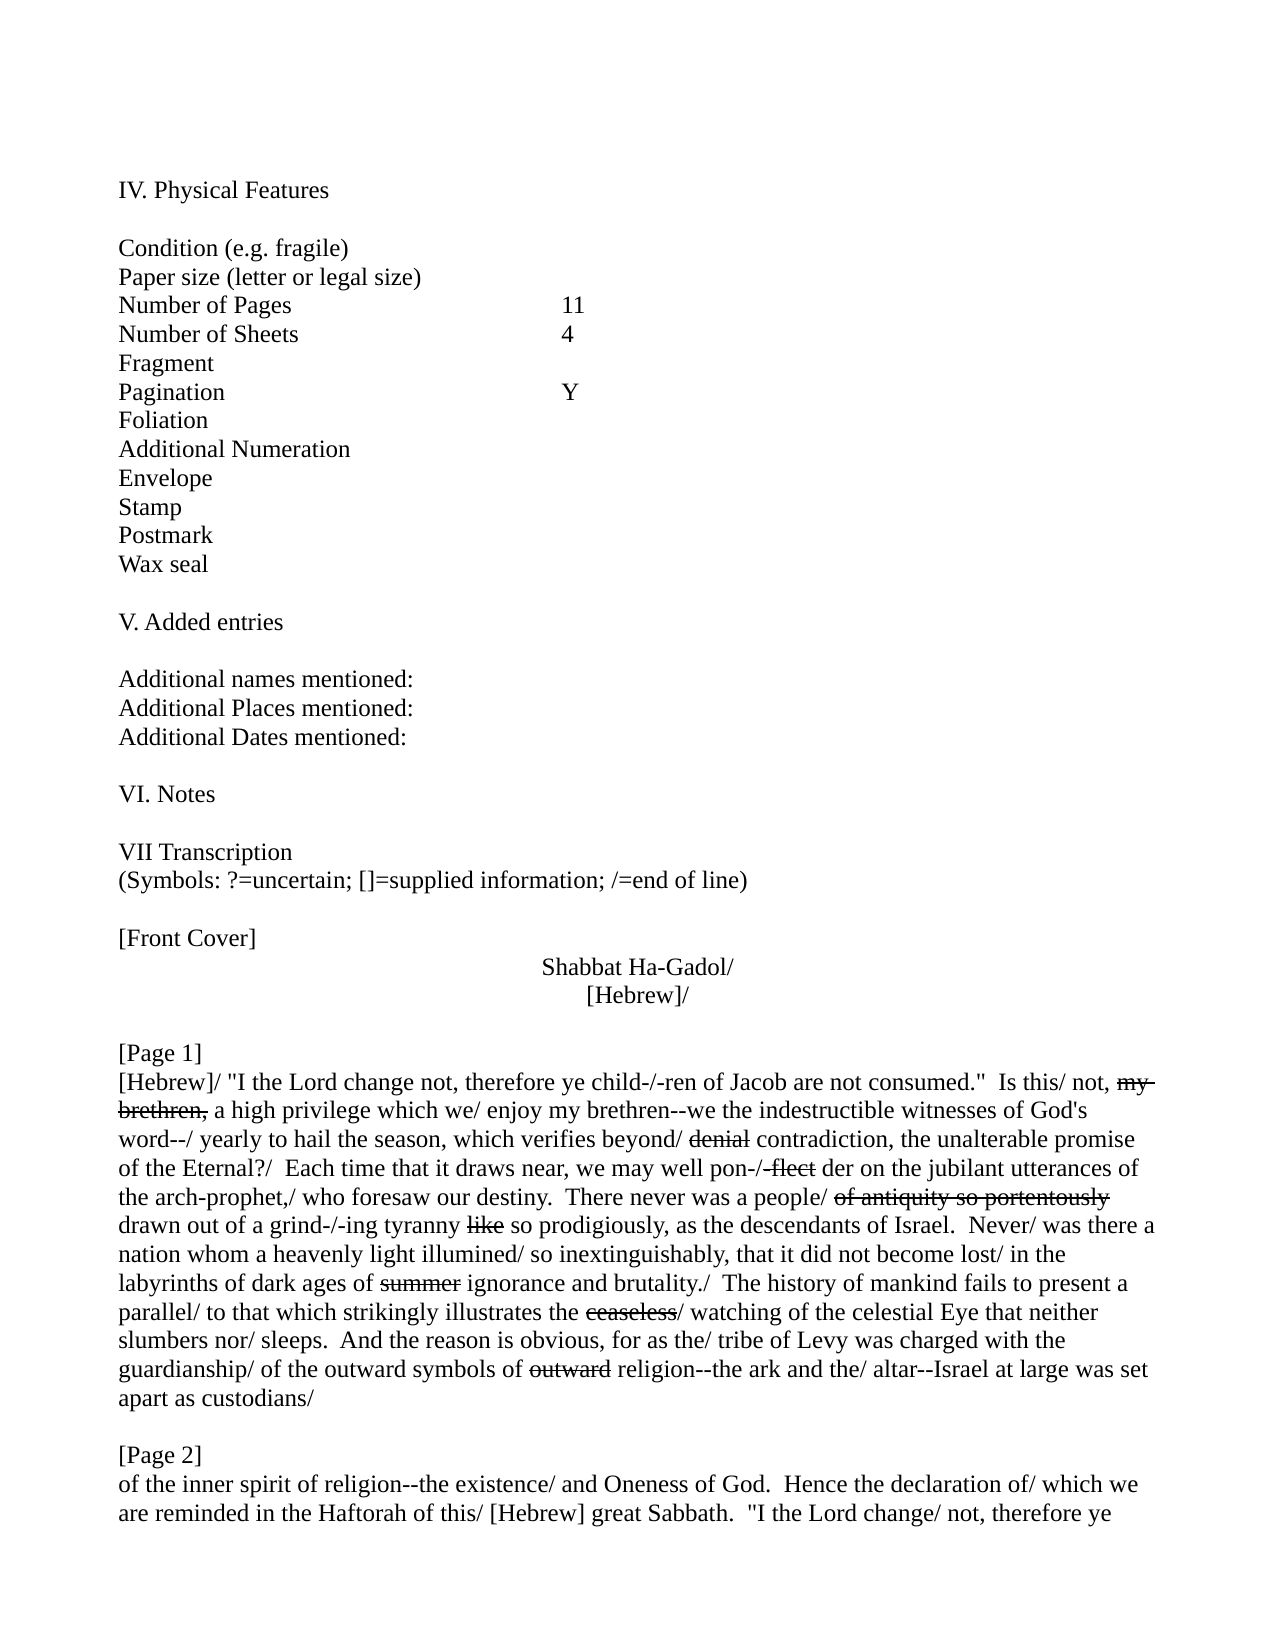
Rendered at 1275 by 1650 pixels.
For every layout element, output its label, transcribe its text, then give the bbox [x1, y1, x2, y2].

text [Page 2] [118, 1441, 1157, 1469]
text Additional names mentioned: [118, 664, 1157, 693]
text Pagination Y [118, 377, 1157, 406]
text [Front Cover] [118, 923, 1157, 952]
text Fragment [118, 348, 1157, 377]
text Postma rk [118, 521, 1157, 549]
text V. Added entries [118, 607, 1157, 636]
text Additional Dates mentioned: [118, 722, 1157, 751]
text [Hebrew]/ "I the Lord change not, therefore ye child-/-ren of Jacob are not consumed." Is this/ not, my brethren, a high privilege which we/ enjoy my brethren--we the indestructible witnesses of God's word--/ yearly to hail the season, which verifies beyond/ denial contradiction, the unalterable promise of the Eternal?/ Each time that it draws near, we may well pon-/-flect der on the jubilant utterances of the arch-prophet,/ who foresaw our destiny. There never was a people/ of antiquity so portentously drawn out of a grind-/-ing tyranny like so prodigiously, as the descendants of Israel. Never/ was there a nation whom a heavenly light illumined/ so inextinguishably, that it did not become lost/ in the labyrinths of dark ages of summer ignorance and brutality./ The history of mankind fails to present a parallel/ to that which strikingly illustrates the ceaseless/ watching of the celestial Eye that neither slumbers nor/ sleeps. And the reason is obvious, for as the/ tribe of Levy was charged with the guardianship/ of the outward symbols of outward religion--the ark and the/ altar--Israel at large was set apart as custodians/ [118, 1067, 1157, 1412]
text Number of Pages 11 [118, 291, 1157, 319]
text Paper size (letter or legal size) [118, 262, 1157, 291]
text VI. Notes [118, 779, 1157, 808]
text (Symbols: ?=uncertain; []=supplied information; /=end of line) [118, 866, 1157, 894]
text VII Transcription [118, 837, 1157, 866]
text Additional Places mentioned: [118, 693, 1157, 722]
text Additional Numeration [118, 434, 1157, 463]
text Envelope [118, 463, 1157, 492]
text Condition (e.g. fragile) [118, 233, 1157, 262]
text [Page 1] [118, 1038, 1157, 1067]
text IV. Physical Features [118, 176, 1157, 204]
text Wax seal [118, 549, 1157, 578]
text of the inner spirit of religion--the existence/ and Oneness of God. Hence the declaration of/ which we are reminded in the Haftorah of this/ [Hebrew] great Sabbath. "I the Lord change/ not, therefore ye [118, 1469, 1157, 1527]
text Foliation [118, 406, 1157, 434]
text Stamp [118, 492, 1157, 521]
text Shabbat Ha-Gadol/ [118, 952, 1157, 981]
text Number of Sheets 4 [118, 319, 1157, 348]
text [Hebrew]/ [118, 981, 1157, 1009]
